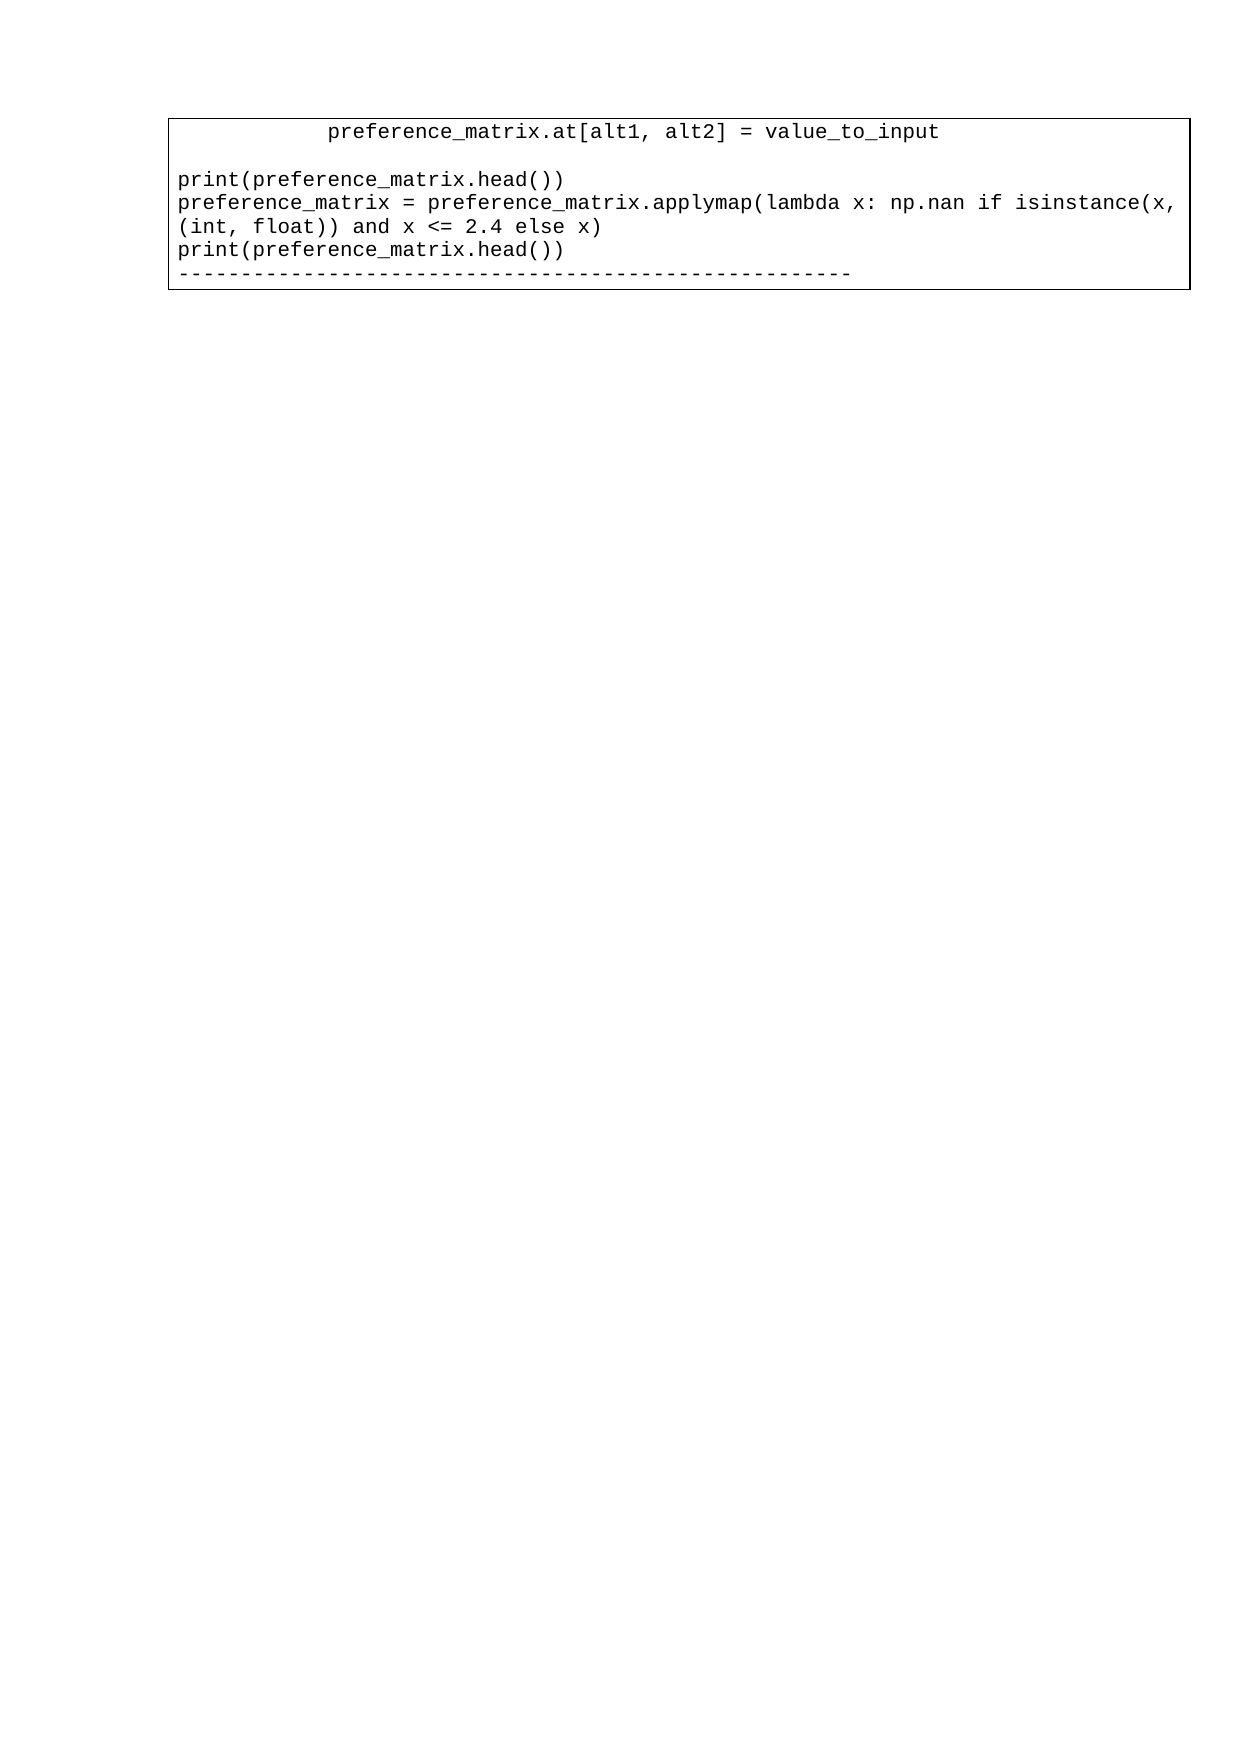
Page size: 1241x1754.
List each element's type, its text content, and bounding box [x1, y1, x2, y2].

text preference_matrix = preference_matrix.applymap(lambda x: np.nan if isinstance(x, (int, float)) and x <= 2.4 else x) [177, 192, 1181, 239]
text print(preference_matrix.head()) [177, 239, 1181, 260]
text preference_matrix.at[alt1, alt2] = value_to_input [169, 119, 1189, 145]
text print(preference_matrix.head()) [177, 168, 1181, 192]
text ------------------------------------------------------ [169, 260, 1189, 289]
